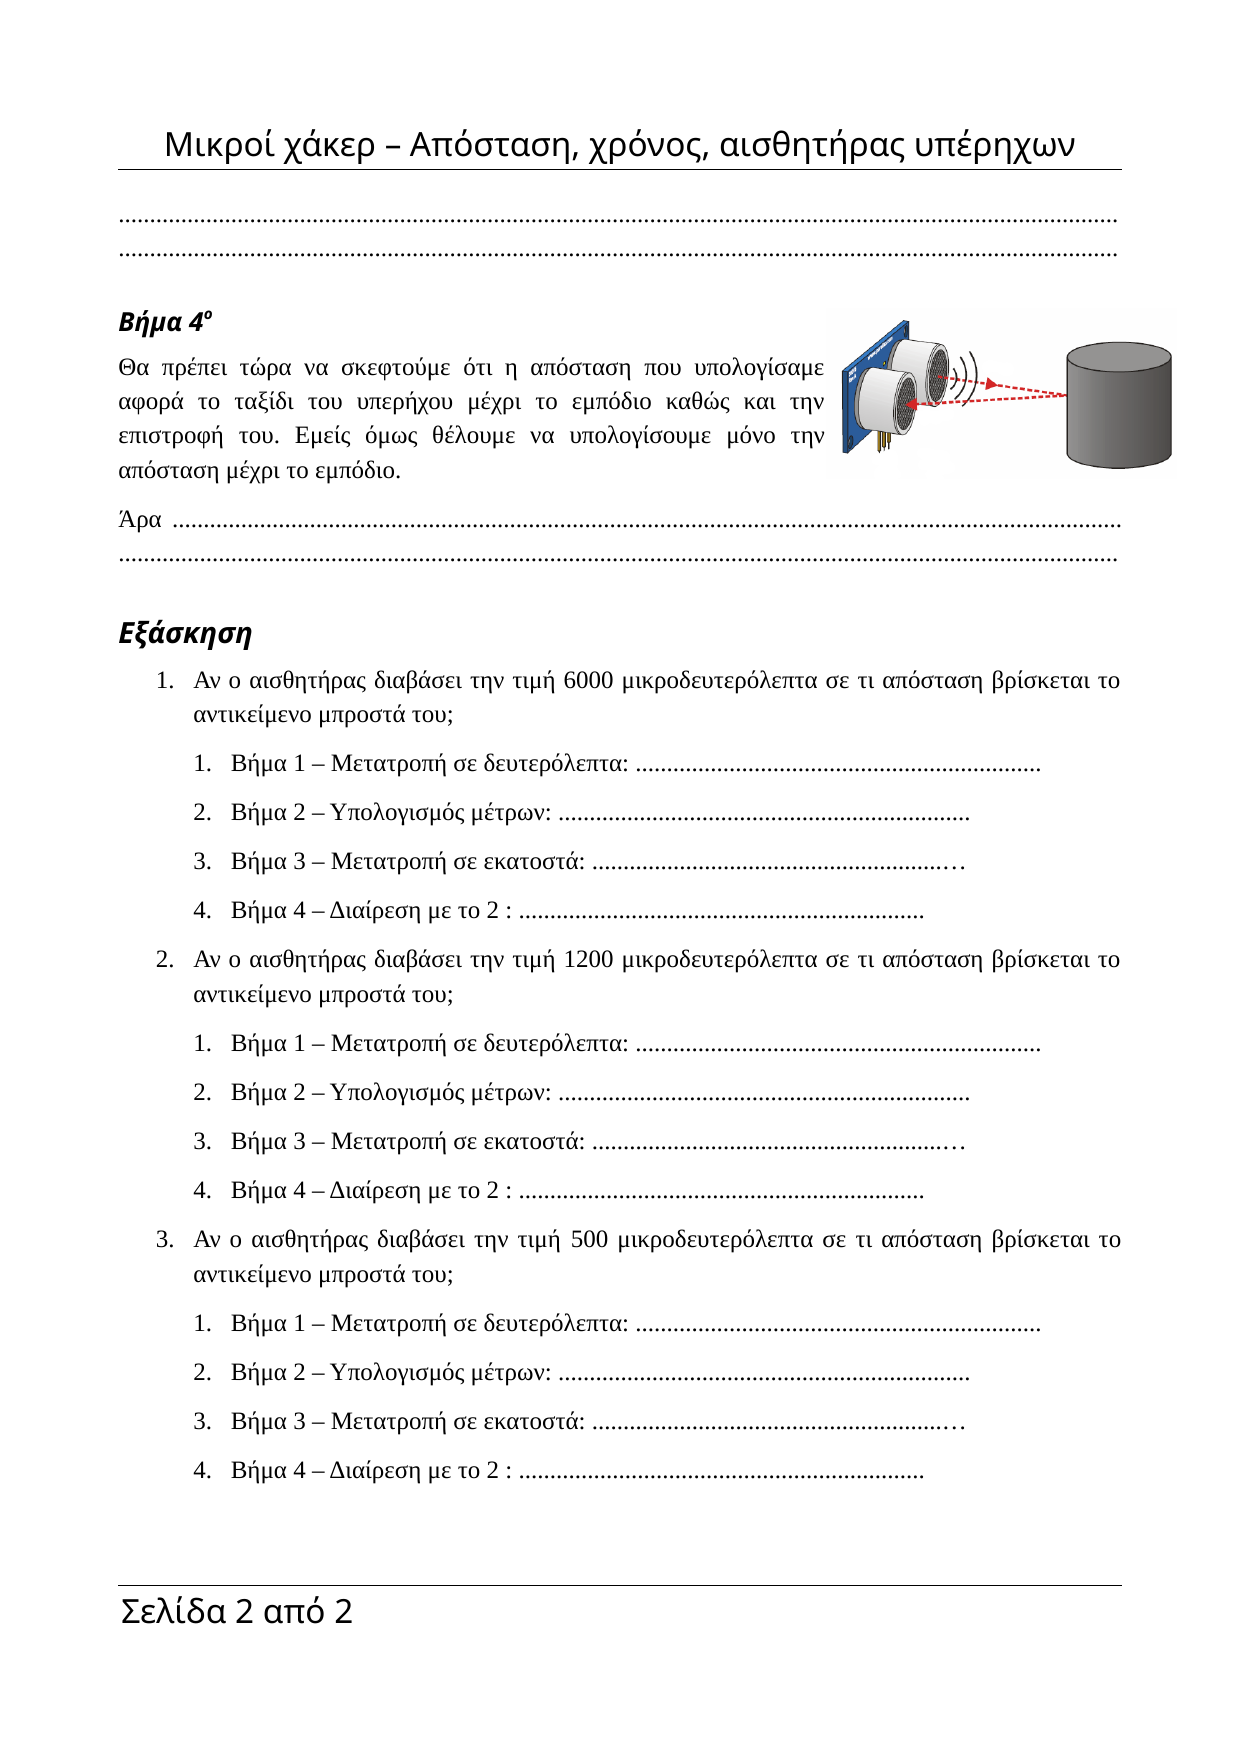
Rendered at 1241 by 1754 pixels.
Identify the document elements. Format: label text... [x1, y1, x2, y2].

list Βήμα 1 – Μετατροπή σε δευτερόλεπτα: ................................................................. [193, 1028, 1122, 1057]
list Βήμα 3 – Μετατροπή σε εκατοστά: ........................................................… [193, 1126, 1122, 1155]
list Βήμα 2 – Υπολογισμός μέτρων: .................................................................. [193, 797, 1122, 826]
list Βήμα 4 – Διαίρεση με το 2 : ................................................................. [193, 1175, 1122, 1204]
text ................................................................................................................................................................................................................................................................................................................................ [118, 199, 1122, 262]
text Θα πρέπει τώρα να σκεφτούμε ότι η απόσταση που υπολογίσαμε αφορά το ταξίδι του υπερήχου μέχρι το εμπόδιο καθώς και την επιστροφή του. Εμείς όμως θέλουμε να υπολογίσουμε μόνο την απόσταση μέχρι το εμπόδιο. [118, 352, 1122, 484]
list Βήμα 4 – Διαίρεση με το 2 : ................................................................. [193, 1455, 1122, 1484]
list Βήμα 3 – Μετατροπή σε εκατοστά: ........................................................… [193, 846, 1122, 875]
list Βήμα 1 – Μετατροπή σε δευτερόλεπτα: ................................................................. [193, 748, 1122, 777]
list Βήμα 3 – Μετατροπή σε εκατοστά: ........................................................… [193, 1406, 1122, 1435]
list Βήμα 1 – Μετατροπή σε δευτερόλεπτα: ................................................................. [193, 1308, 1122, 1337]
list Βήμα 4 – Διαίρεση με το 2 : ................................................................. [193, 896, 1122, 924]
subtitle Βήμα 4ο [118, 303, 1122, 339]
subtitle Εξάσκηση [118, 613, 1122, 652]
list Αν ο αισθητήρας διαβάσει την τιμή 500 μικροδευτερόλεπτα σε τι απόσταση βρίσκεται το αντικείμενο μπροστά του; [156, 1224, 1122, 1288]
list Βήμα 2 – Υπολογισμός μέτρων: .................................................................. [193, 1357, 1122, 1386]
list Βήμα 2 – Υπολογισμός μέτρων: .................................................................. [193, 1077, 1122, 1106]
list Αν ο αισθητήρας διαβάσει την τιμή 6000 μικροδευτερόλεπτα σε τι απόσταση βρίσκεται το αντικείμενο μπροστά του; [156, 665, 1122, 728]
picture [826, 308, 1178, 479]
list Αν ο αισθητήρας διαβάσει την τιμή 1200 μικροδευτερόλεπτα σε τι απόσταση βρίσκεται το αντικείμενο μπροστά του; [156, 944, 1122, 1008]
text Άρα ........................................................................................................................................................................................................................................................................................................................ [118, 504, 1122, 567]
